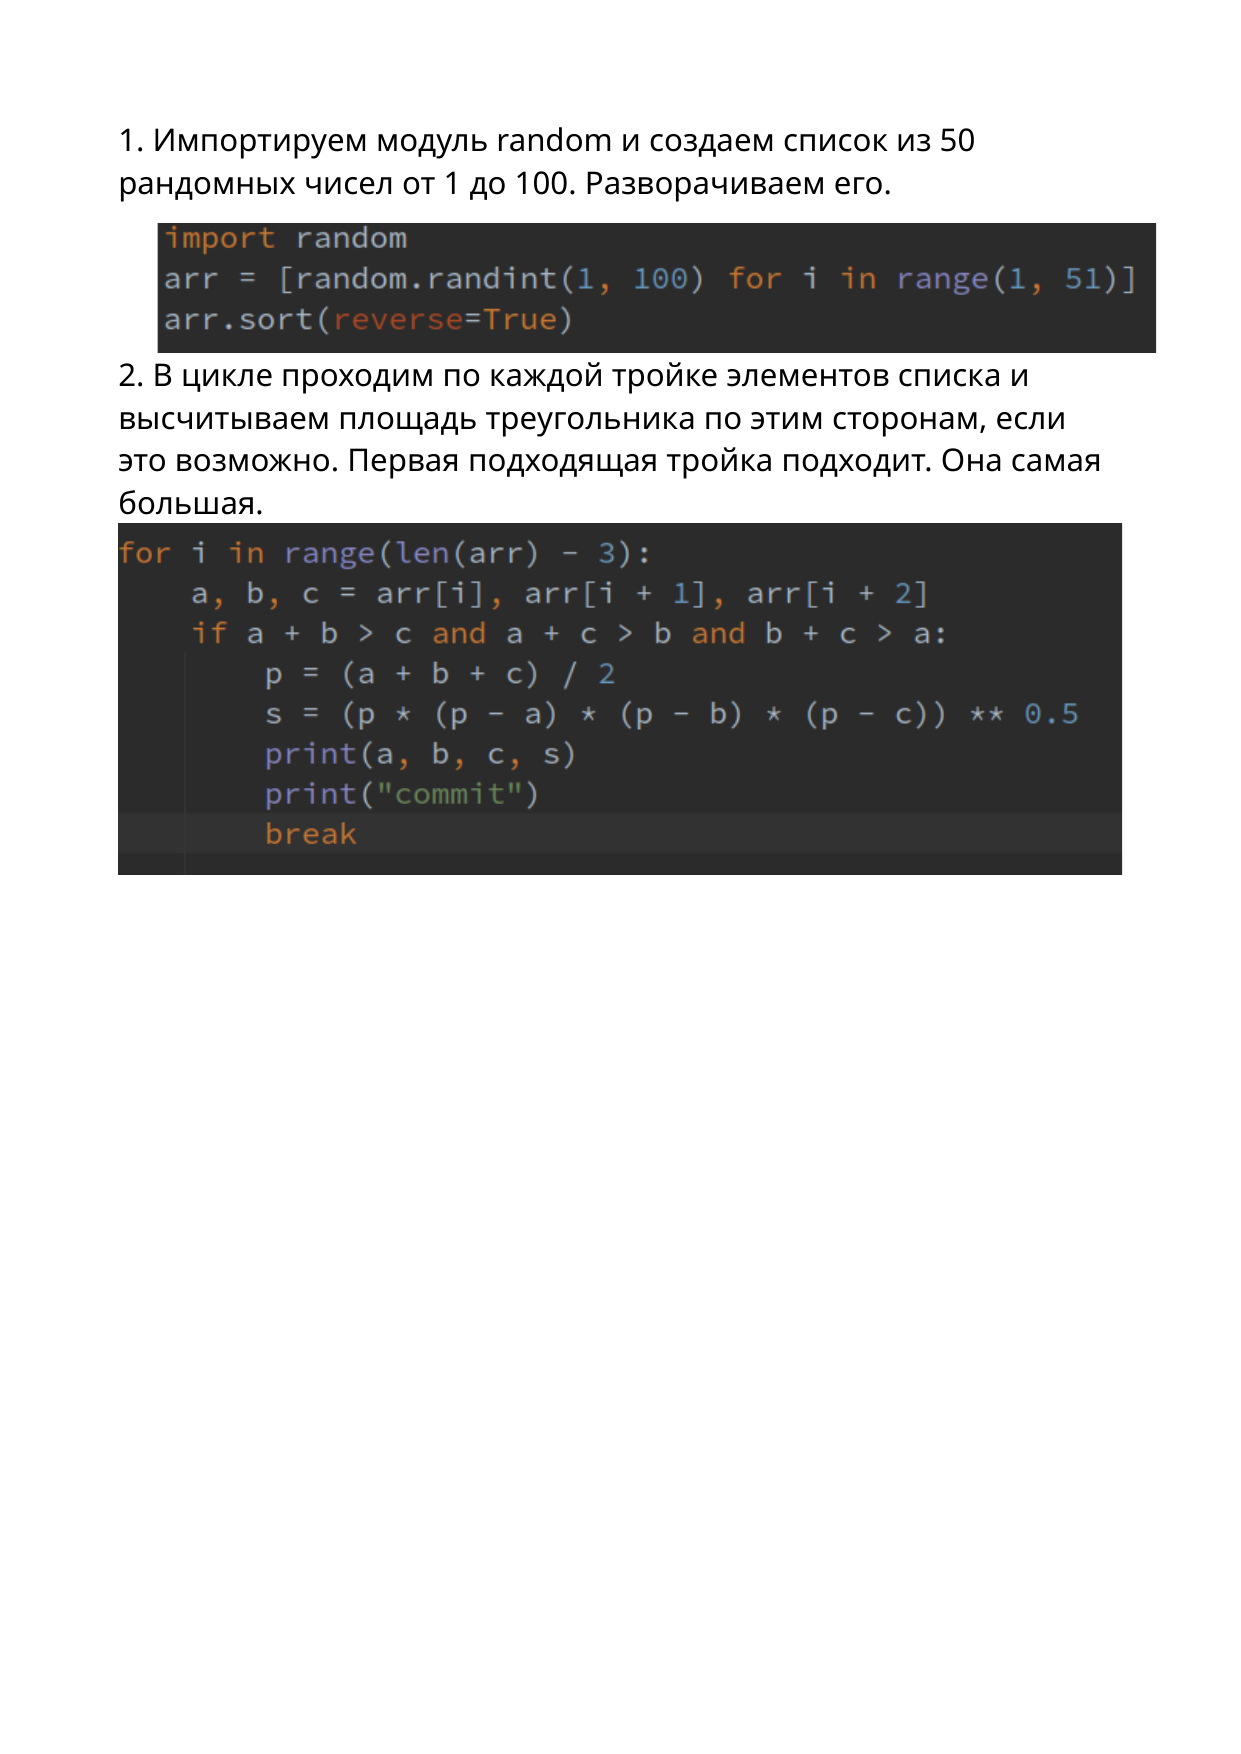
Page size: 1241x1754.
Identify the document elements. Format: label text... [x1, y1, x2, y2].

text 2. В цикле проходим по каждой тройке элементов списка и высчитываем площадь треугольника по этим сторонам, если это возможно. Первая подходящая тройка подходит. Она самая большая. [118, 203, 1122, 523]
picture [118, 523, 1123, 875]
picture [157, 223, 1157, 353]
text 1. Импортируем модуль random и создаем список из 50 рандомных чисел от 1 до 100. Разворачиваем его. [118, 118, 1122, 203]
